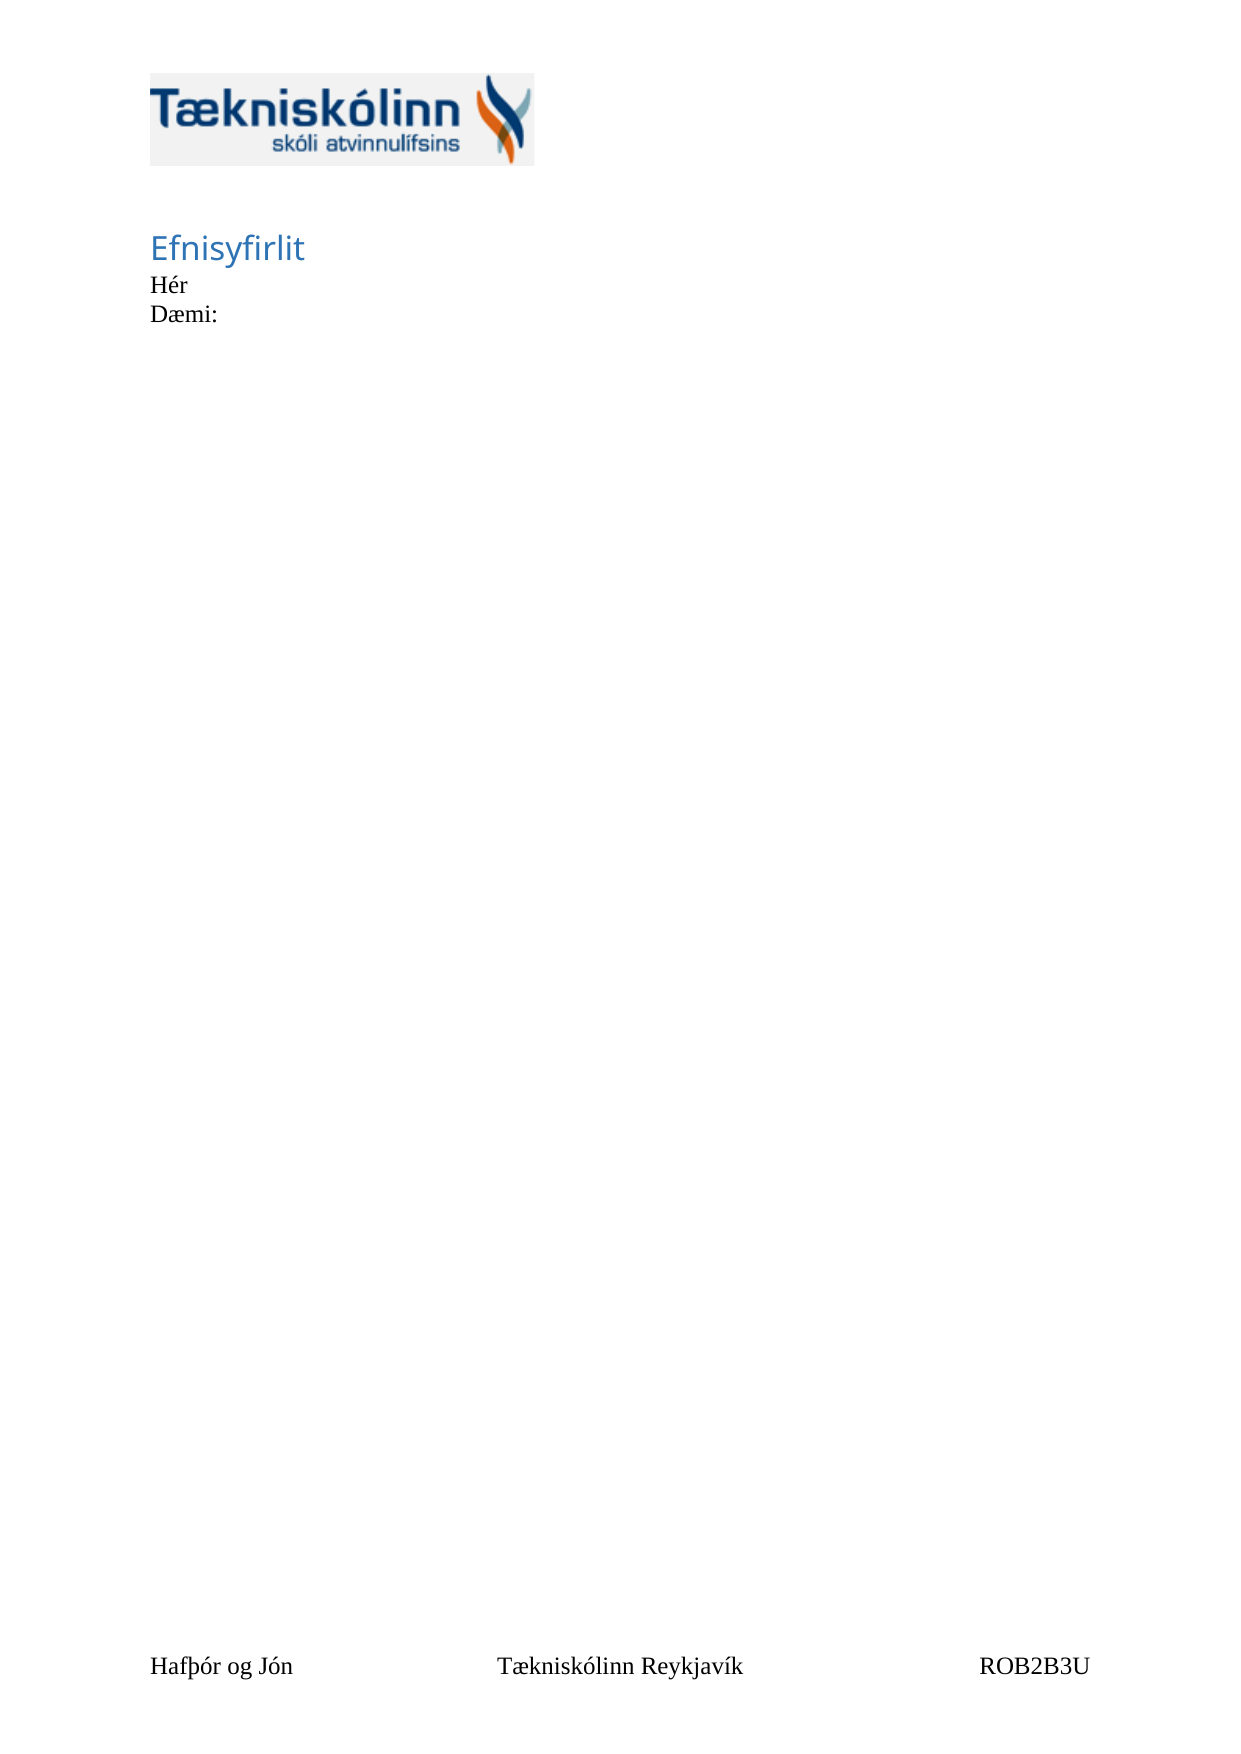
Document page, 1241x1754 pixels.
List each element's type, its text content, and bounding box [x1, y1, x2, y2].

picture [150, 73, 535, 166]
subtitle Efnisyfirlit [150, 225, 1090, 271]
text Dæmi: [150, 299, 1090, 328]
text Hér [150, 271, 1090, 299]
